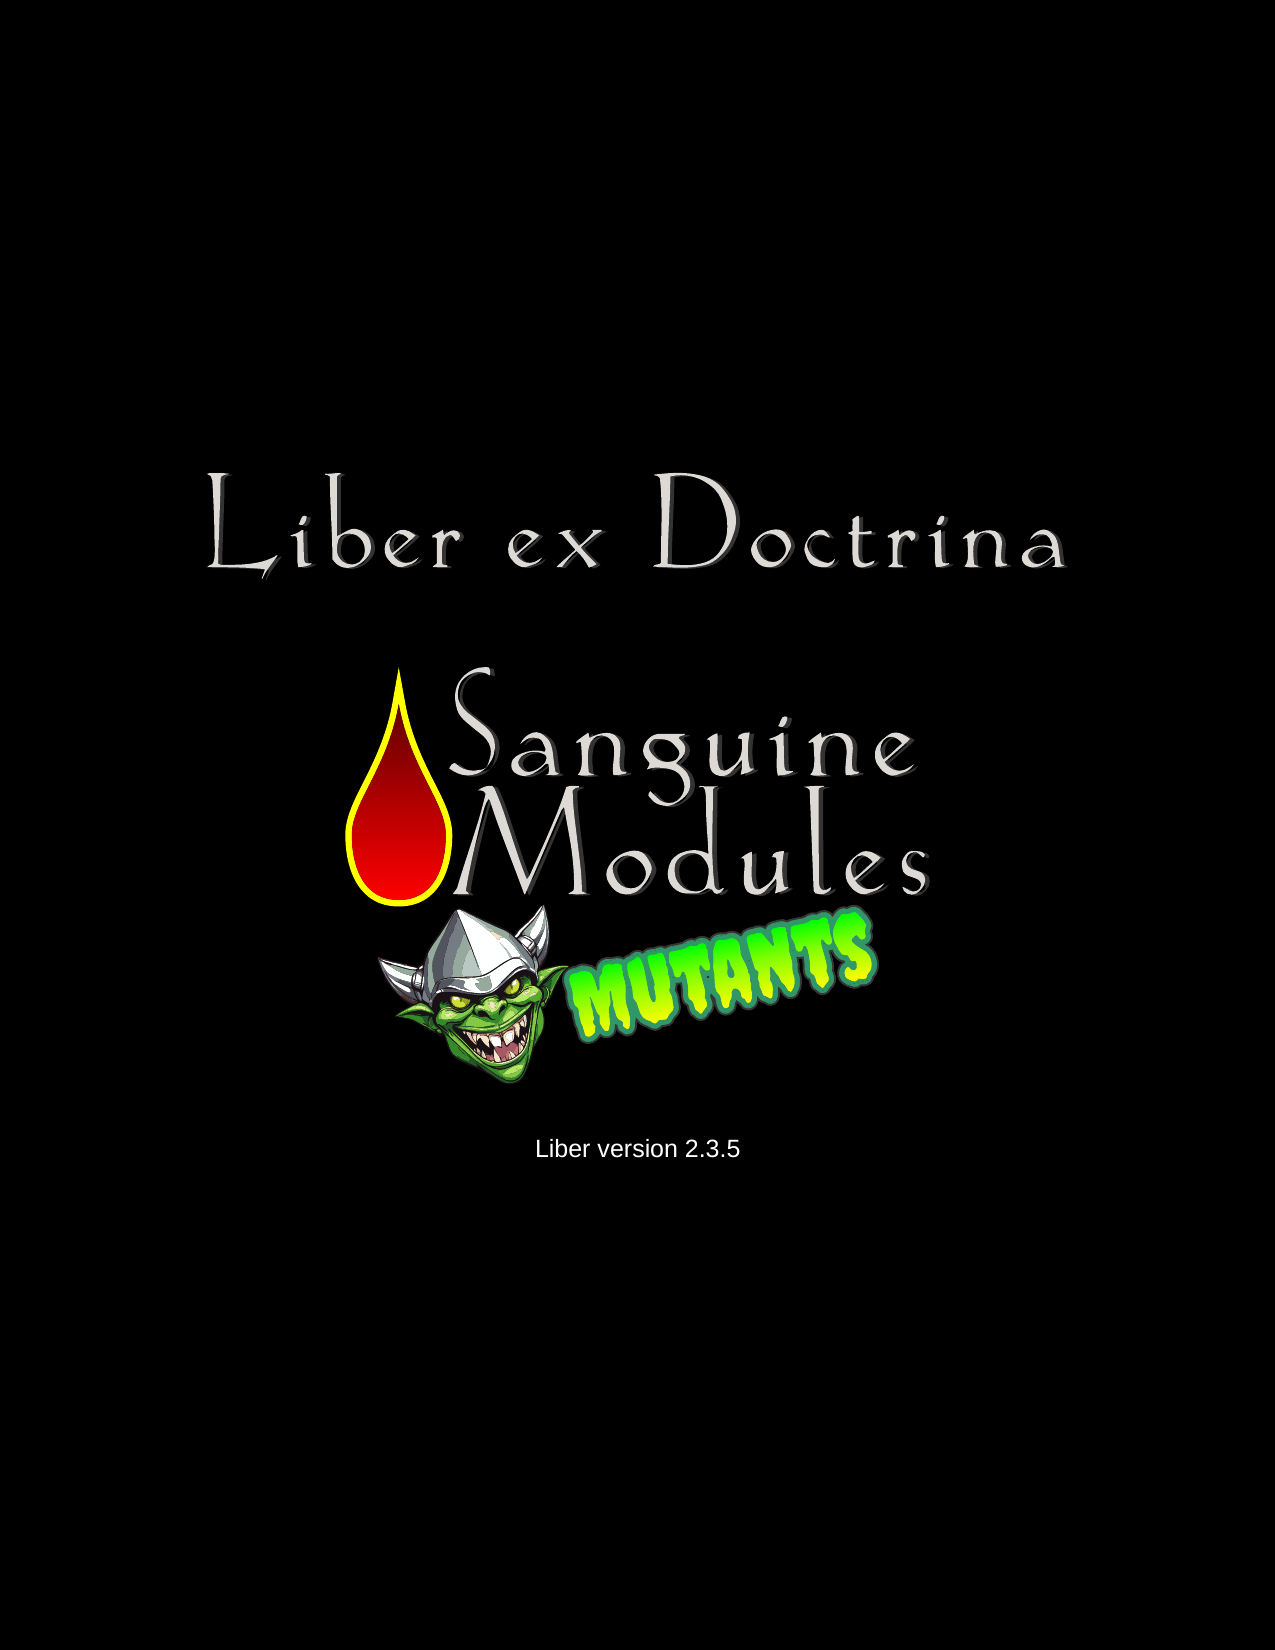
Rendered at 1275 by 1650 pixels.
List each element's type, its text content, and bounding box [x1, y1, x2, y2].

text Liber version 2.3.5 [172, 473, 1102, 1163]
